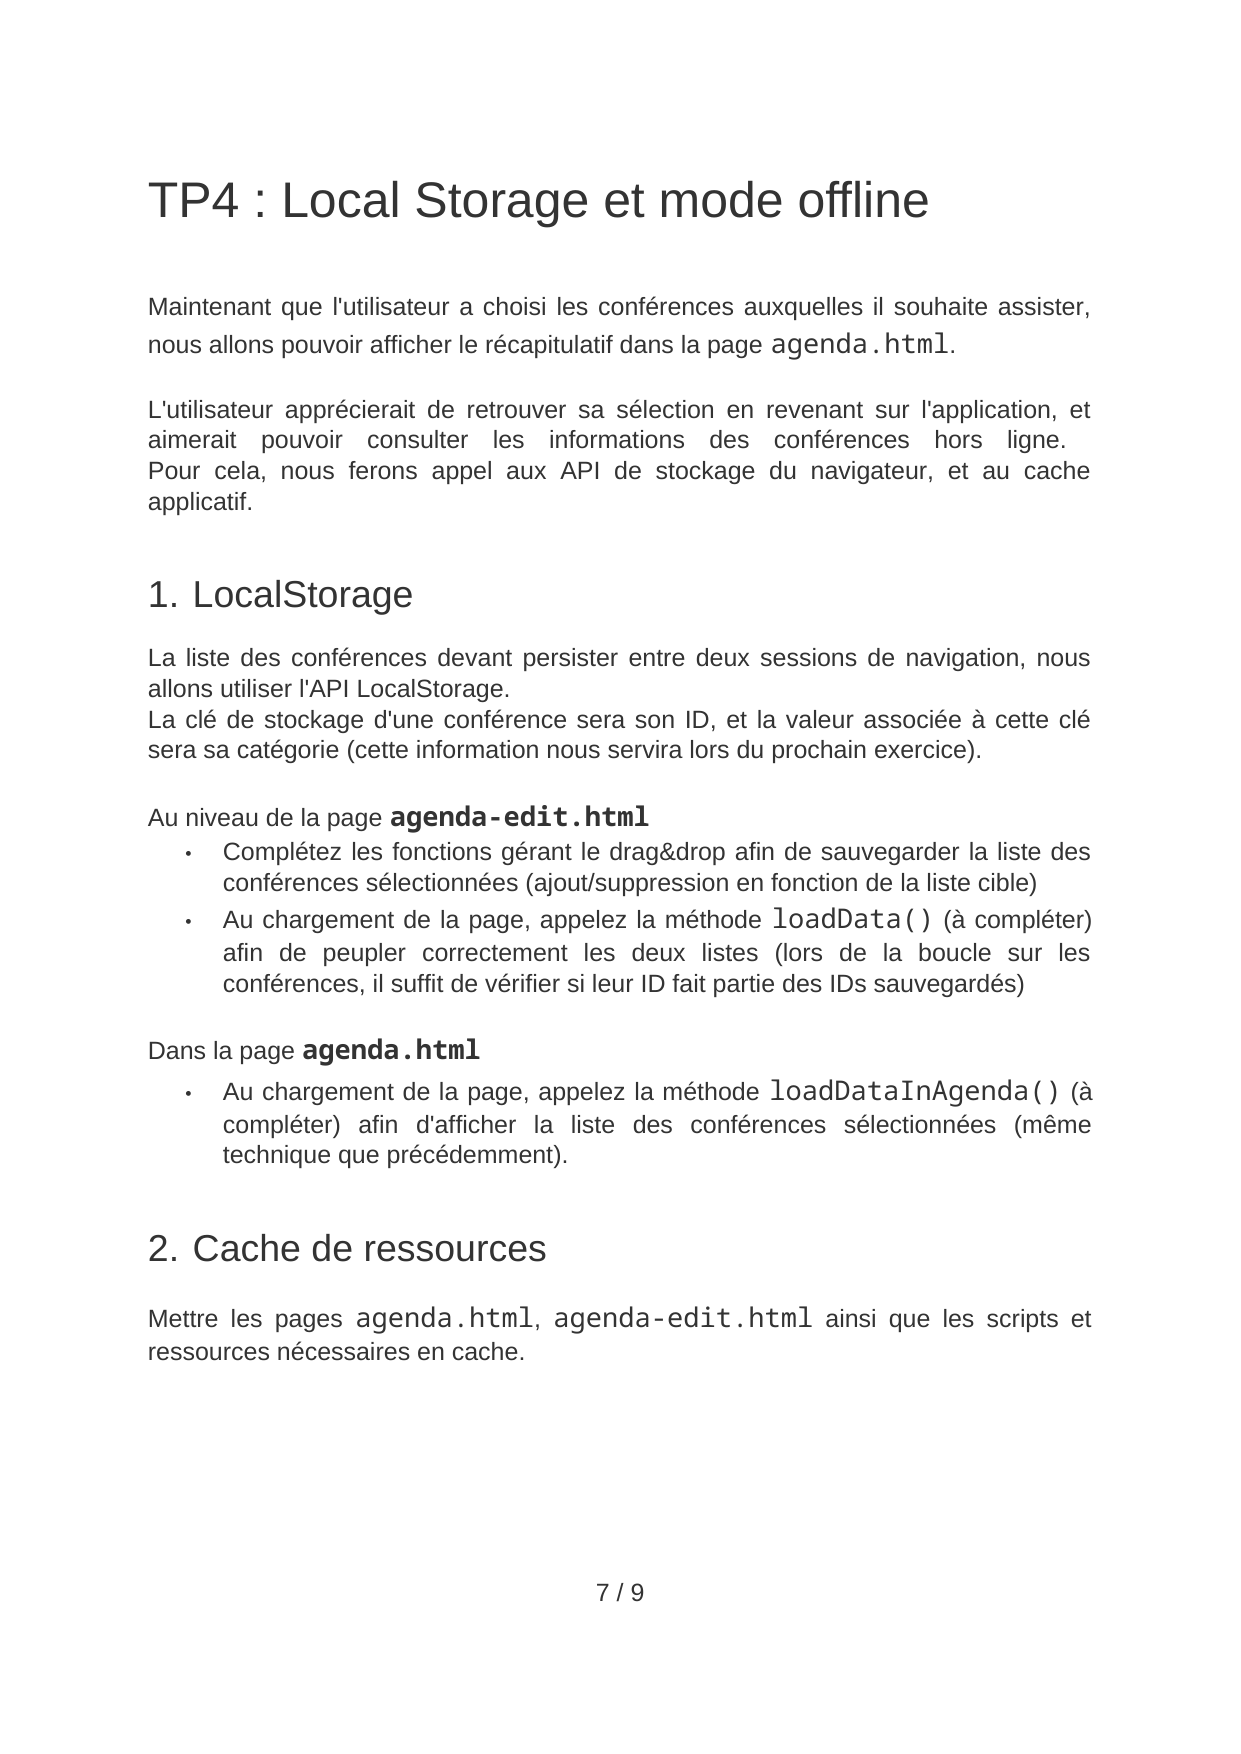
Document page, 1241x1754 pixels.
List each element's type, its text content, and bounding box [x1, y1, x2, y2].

text L'utilisateur apprécierait de retrouver sa sélection en revenant sur l'application, et aimerait pouvoir consulter les informations des conférences hors ligne. Pour cela, nous ferons appel aux API de stockage du navigateur, et au cache applicatif. [148, 396, 1092, 515]
text Dans la page agenda.html [148, 1031, 1092, 1067]
list Au chargement de la page, appelez la méthode loadDataInAgenda() (à compléter) afin d'afficher la liste des conférences sélectionnées (même technique que précédemment). [185, 1071, 1092, 1169]
text La liste des conférences devant persister entre deux sessions de navigation, nous allons utiliser l'API LocalStorage. [148, 644, 1092, 703]
subtitle LocalStorage [148, 573, 1092, 615]
list Complétez les fonctions gérant le drag&drop afin de sauvegarder la liste des conférences sélectionnées (ajout/suppression en fonction de la liste cible) [185, 838, 1092, 896]
text Maintenant que l'utilisateur a choisi les conférences auxquelles il souhaite assister, nous allons pouvoir afficher le récapitulatif dans la page agenda.html. [148, 293, 1092, 361]
subtitle Local Storage et mode offline [148, 172, 1092, 228]
list Au chargement de la page, appelez la méthode loadData() (à compléter) afin de peupler correctement les deux listes (lors de la boucle sur les conférences, il suffit de vérifier si leur ID fait partie des IDs sauvegardés) [185, 899, 1092, 997]
text Au niveau de la page agenda-edit.html [148, 797, 1092, 834]
subtitle Cache de ressources [148, 1227, 1092, 1269]
text La clé de stockage d'une conférence sera son ID, et la valeur associée à cette clé sera sa catégorie (cette information nous servira lors du prochain exercice). [148, 706, 1092, 764]
text Mettre les pages agenda.html, agenda-edit.html ainsi que les scripts et ressources nécessaires en cache. [148, 1298, 1092, 1366]
